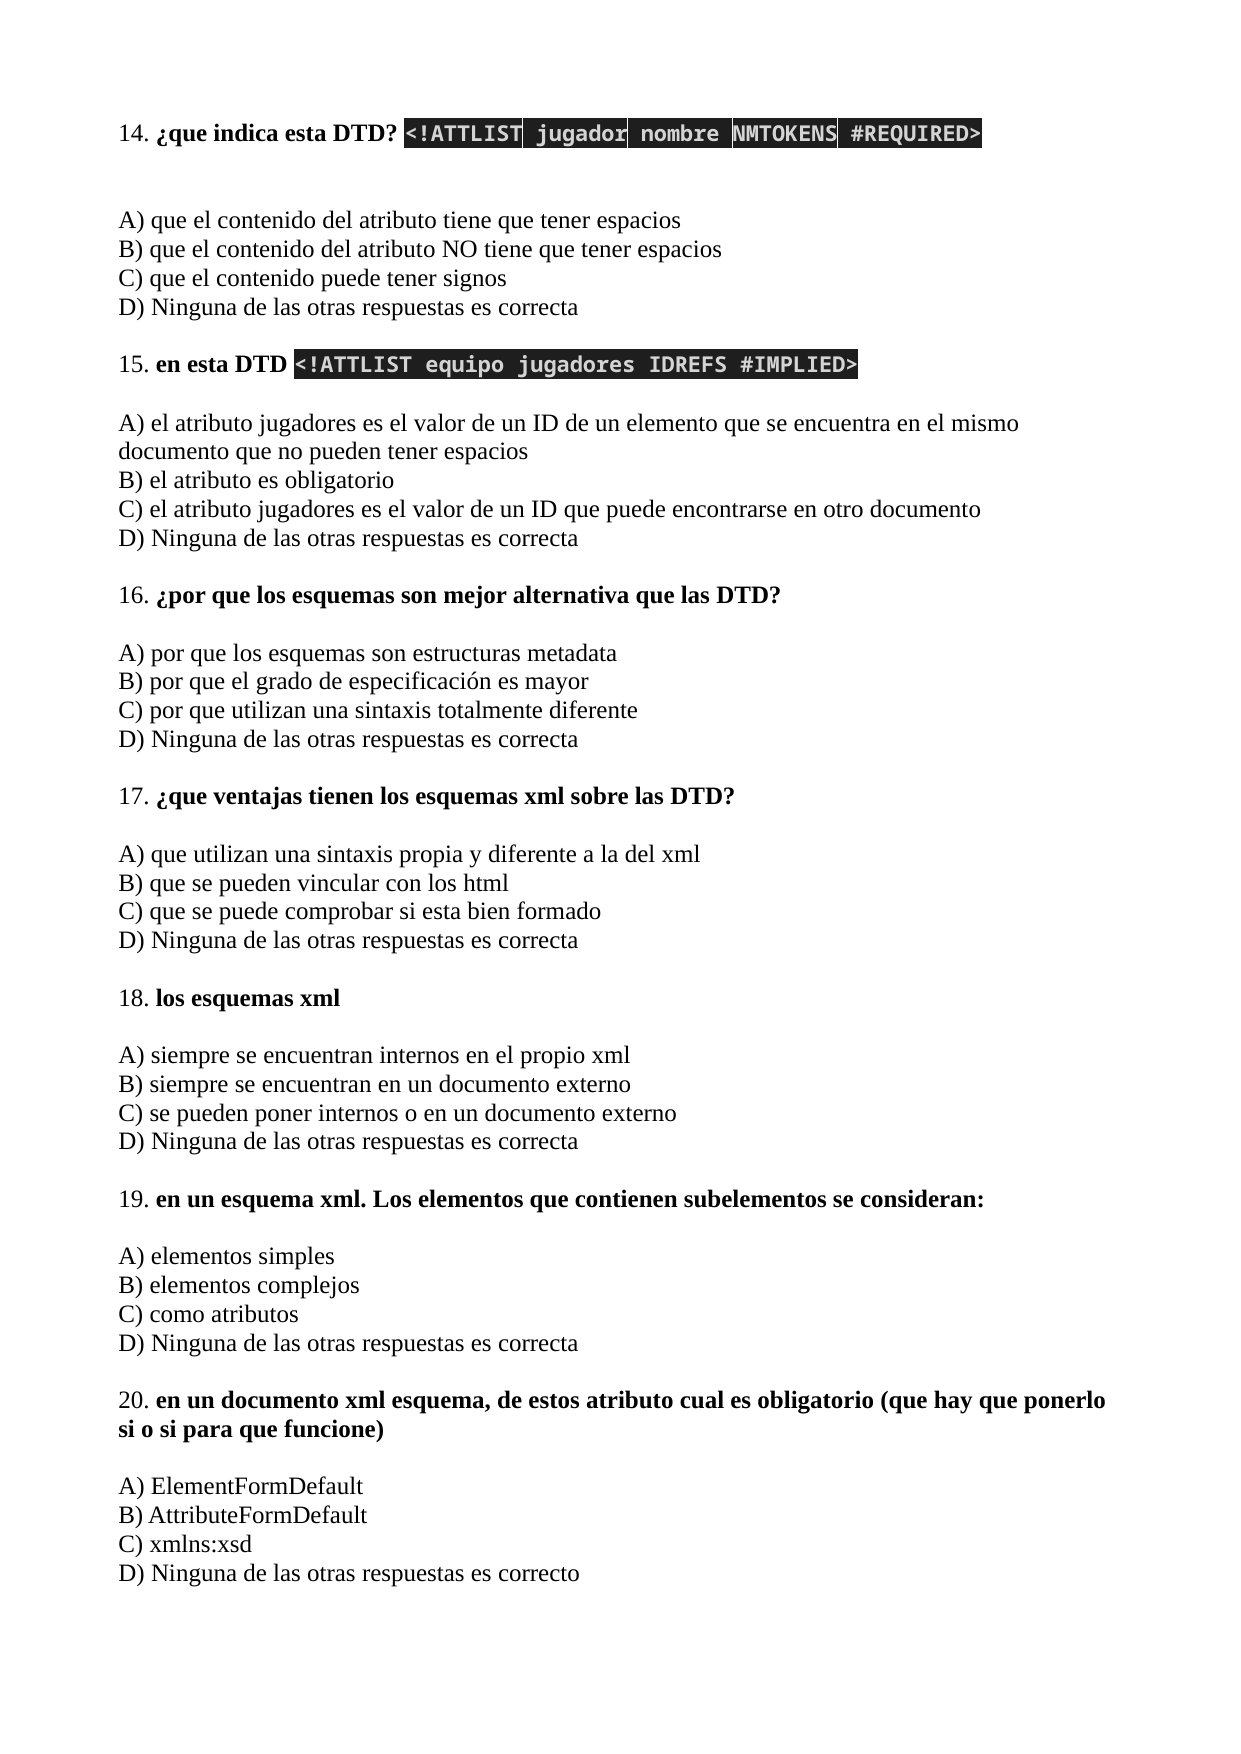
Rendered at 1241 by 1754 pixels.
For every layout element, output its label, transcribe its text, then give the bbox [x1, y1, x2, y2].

text A) ElementFormDefault [118, 1471, 1122, 1500]
text C) se pueden poner internos o en un documento externo [118, 1098, 1122, 1126]
text A) siempre se encuentran internos en el propio xml [118, 1040, 1122, 1069]
text 19. en un esquema xml. Los elementos que contienen subelementos se consideran: [118, 1184, 1122, 1213]
text C) por que utilizan una sintaxis totalmente diferente [118, 695, 1122, 724]
text C) que el contenido puede tener signos [118, 263, 1122, 292]
text D) Ninguna de las otras respuestas es correcta [118, 724, 1122, 753]
text D) Ninguna de las otras respuestas es correcta [118, 1126, 1122, 1155]
text B) que el contenido del atributo NO tiene que tener espacios [118, 234, 1122, 263]
text A) por que los esquemas son estructuras metadata [118, 638, 1122, 666]
text 20. en un documento xml esquema, de estos atributo cual es obligatorio (que hay que ponerlo si o si para que funcione) [118, 1385, 1122, 1443]
text B) elementos complejos [118, 1270, 1122, 1299]
text A) que el contenido del atributo tiene que tener espacios [118, 205, 1122, 234]
text A) que utilizan una sintaxis propia y diferente a la del xml [118, 839, 1122, 868]
text 14. ¿que indica esta DTD? <!ATTLIST jugador nombre NMTOKENS #REQUIRED> [118, 118, 1122, 148]
text C) el atributo jugadores es el valor de un ID que puede encontrarse en otro documento [118, 494, 1122, 523]
text C) xmlns:xsd [118, 1529, 1122, 1558]
text D) Ninguna de las otras respuestas es correcta [118, 1328, 1122, 1356]
text A) el atributo jugadores es el valor de un ID de un elemento que se encuentra en el mismo documento que no pueden tener espacios [118, 408, 1122, 465]
text B) AttributeFormDefault [118, 1500, 1122, 1529]
text C) que se puede comprobar si esta bien formado [118, 896, 1122, 925]
text C) como atributos [118, 1299, 1122, 1328]
text B) por que el grado de especificación es mayor [118, 666, 1122, 695]
text 18. los esquemas xml [118, 983, 1122, 1011]
text A) elementos simples [118, 1241, 1122, 1270]
text D) Ninguna de las otras respuestas es correcta [118, 292, 1122, 320]
text D) Ninguna de las otras respuestas es correcto [118, 1558, 1122, 1586]
text 16. ¿por que los esquemas son mejor alternativa que las DTD? [118, 580, 1122, 609]
text B) siempre se encuentran en un documento externo [118, 1069, 1122, 1098]
text 17. ¿que ventajas tienen los esquemas xml sobre las DTD? [118, 781, 1122, 810]
text B) el atributo es obligatorio [118, 465, 1122, 494]
text D) Ninguna de las otras respuestas es correcta [118, 523, 1122, 551]
text B) que se pueden vincular con los html [118, 868, 1122, 896]
text 15. en esta DTD <!ATTLIST equipo jugadores IDREFS #IMPLIED> [118, 349, 1122, 379]
text D) Ninguna de las otras respuestas es correcta [118, 925, 1122, 954]
